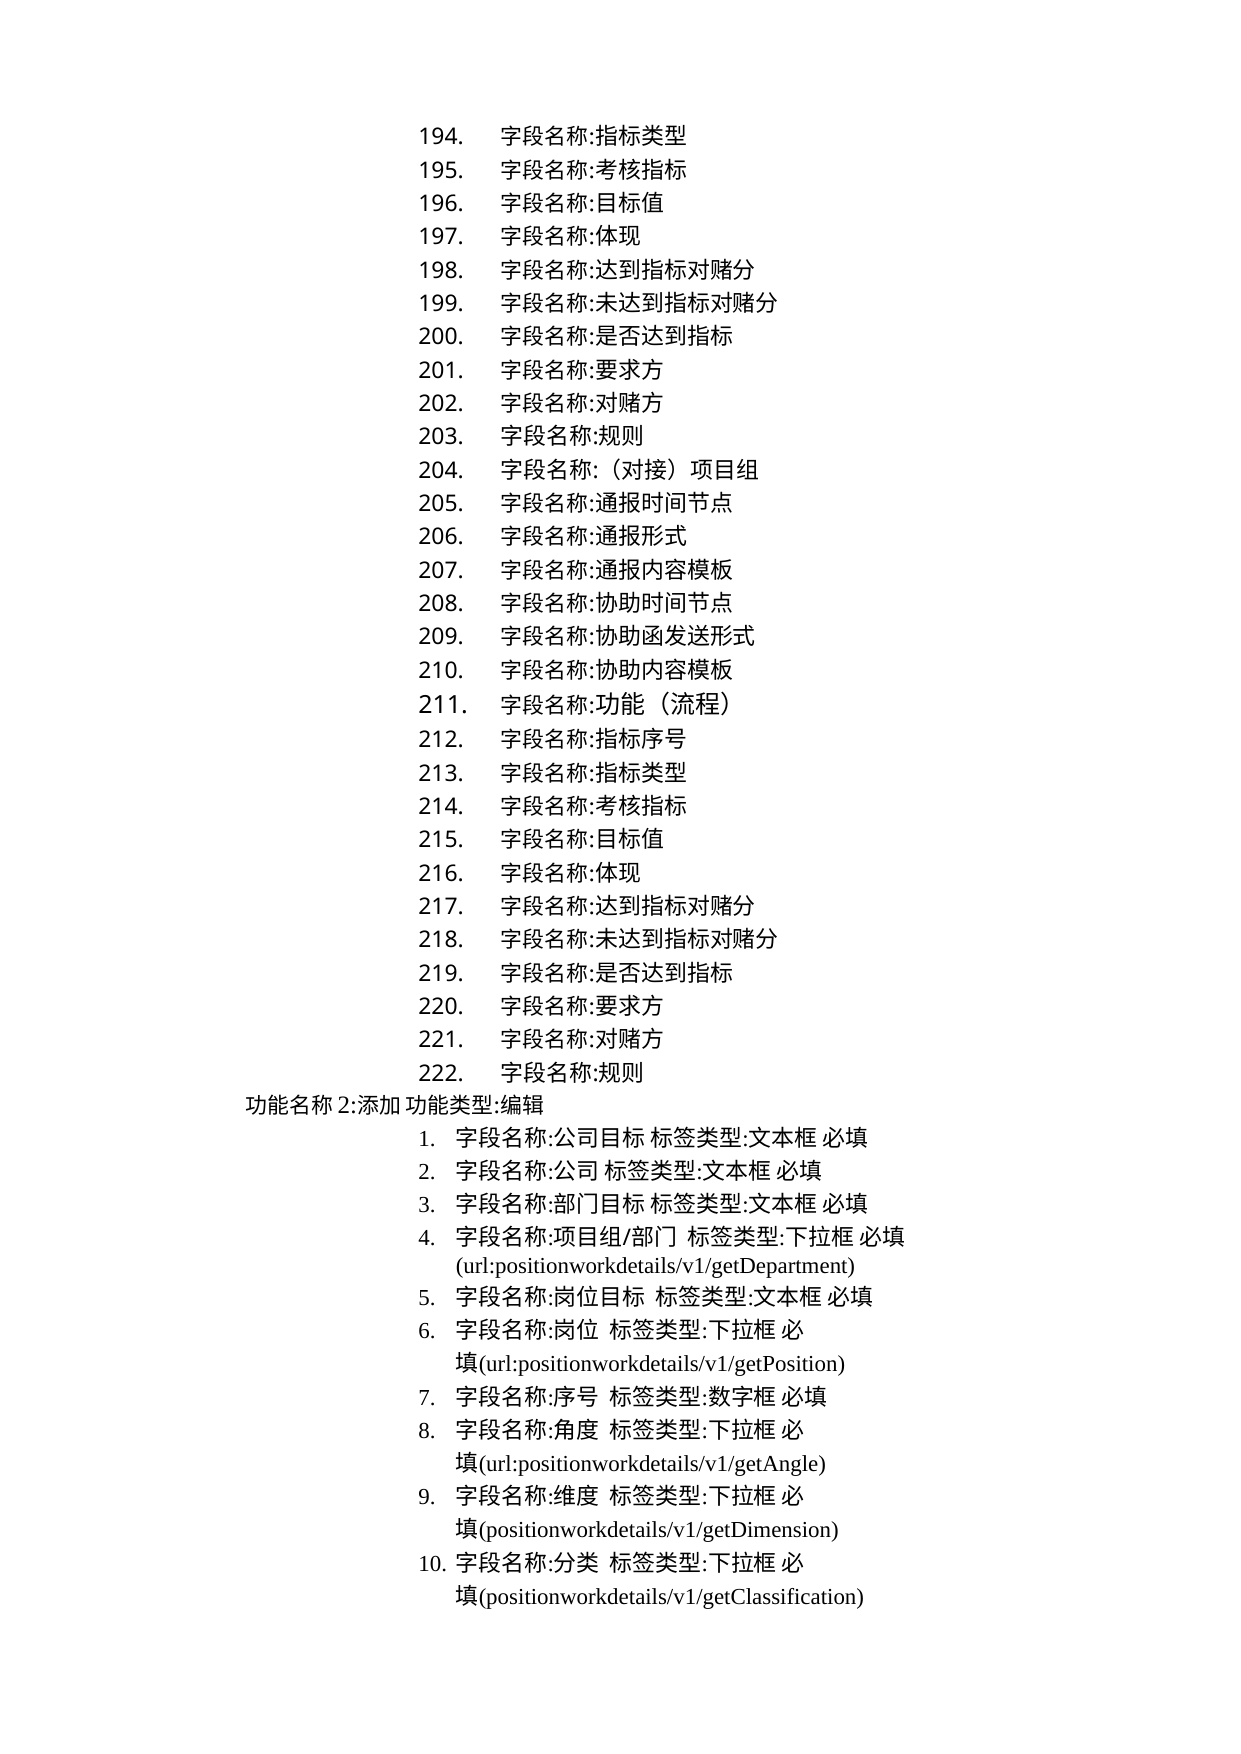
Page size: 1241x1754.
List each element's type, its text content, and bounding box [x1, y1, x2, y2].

list 字段名称:通报形式 [418, 518, 1122, 551]
list 字段名称:指标类型 [418, 118, 1122, 151]
list 字段名称:维度 标签类型:下拉框 必填(positionworkdetails/v1/getDimension) [418, 1478, 1122, 1544]
list 字段名称:体现 [418, 854, 1122, 888]
list 字段名称:协助函发送形式 [418, 618, 1122, 651]
list 字段名称:角度 标签类型:下拉框 必填(url:positionworkdetails/v1/getAngle) [418, 1412, 1122, 1478]
list 字段名称:公司 标签类型:文本框 必填 [418, 1153, 1122, 1186]
text 功能名称2:添加 功能类型:编辑 [118, 1088, 1122, 1119]
list 字段名称:岗位目标 标签类型:文本框 必填 [418, 1279, 1122, 1312]
list 字段名称:公司目标 标签类型:文本框 必填 [418, 1119, 1122, 1153]
list 字段名称:达到指标对赌分 [418, 251, 1122, 285]
list 字段名称:通报时间节点 [418, 485, 1122, 518]
list 字段名称:协助时间节点 [418, 585, 1122, 618]
list 字段名称:（对接）项目组 [418, 451, 1122, 485]
list 字段名称:要求方 [418, 351, 1122, 385]
list 字段名称:规则 [418, 1054, 1122, 1088]
list 字段名称:达到指标对赌分 [418, 888, 1122, 921]
list 字段名称:对赌方 [418, 1021, 1122, 1054]
list 字段名称:功能（流程） [418, 685, 1122, 721]
list 字段名称:指标序号 [418, 721, 1122, 754]
list 字段名称:目标值 [418, 821, 1122, 854]
list 字段名称:未达到指标对赌分 [418, 285, 1122, 318]
list 字段名称:分类 标签类型:下拉框 必填(positionworkdetails/v1/getClassification) [418, 1544, 1122, 1611]
list 字段名称:目标值 [418, 185, 1122, 218]
list 字段名称:未达到指标对赌分 [418, 921, 1122, 954]
list 字段名称:项目组/部门 标签类型:下拉框 必填(url:positionworkdetails/v1/getDepartment) [418, 1219, 1122, 1279]
list 字段名称:岗位 标签类型:下拉框 必填(url:positionworkdetails/v1/getPosition) [418, 1312, 1122, 1378]
list 字段名称:考核指标 [418, 788, 1122, 821]
list 字段名称:是否达到指标 [418, 318, 1122, 351]
list 字段名称:要求方 [418, 988, 1122, 1021]
list 字段名称:指标类型 [418, 754, 1122, 788]
list 字段名称:考核指标 [418, 151, 1122, 185]
list 字段名称:规则 [418, 418, 1122, 451]
list 字段名称:对赌方 [418, 385, 1122, 418]
list 字段名称:协助内容模板 [418, 651, 1122, 685]
list 字段名称:部门目标 标签类型:文本框 必填 [418, 1186, 1122, 1219]
list 字段名称:体现 [418, 218, 1122, 251]
list 字段名称:是否达到指标 [418, 954, 1122, 988]
list 字段名称:序号 标签类型:数字框 必填 [418, 1378, 1122, 1412]
list 字段名称:通报内容模板 [418, 551, 1122, 585]
